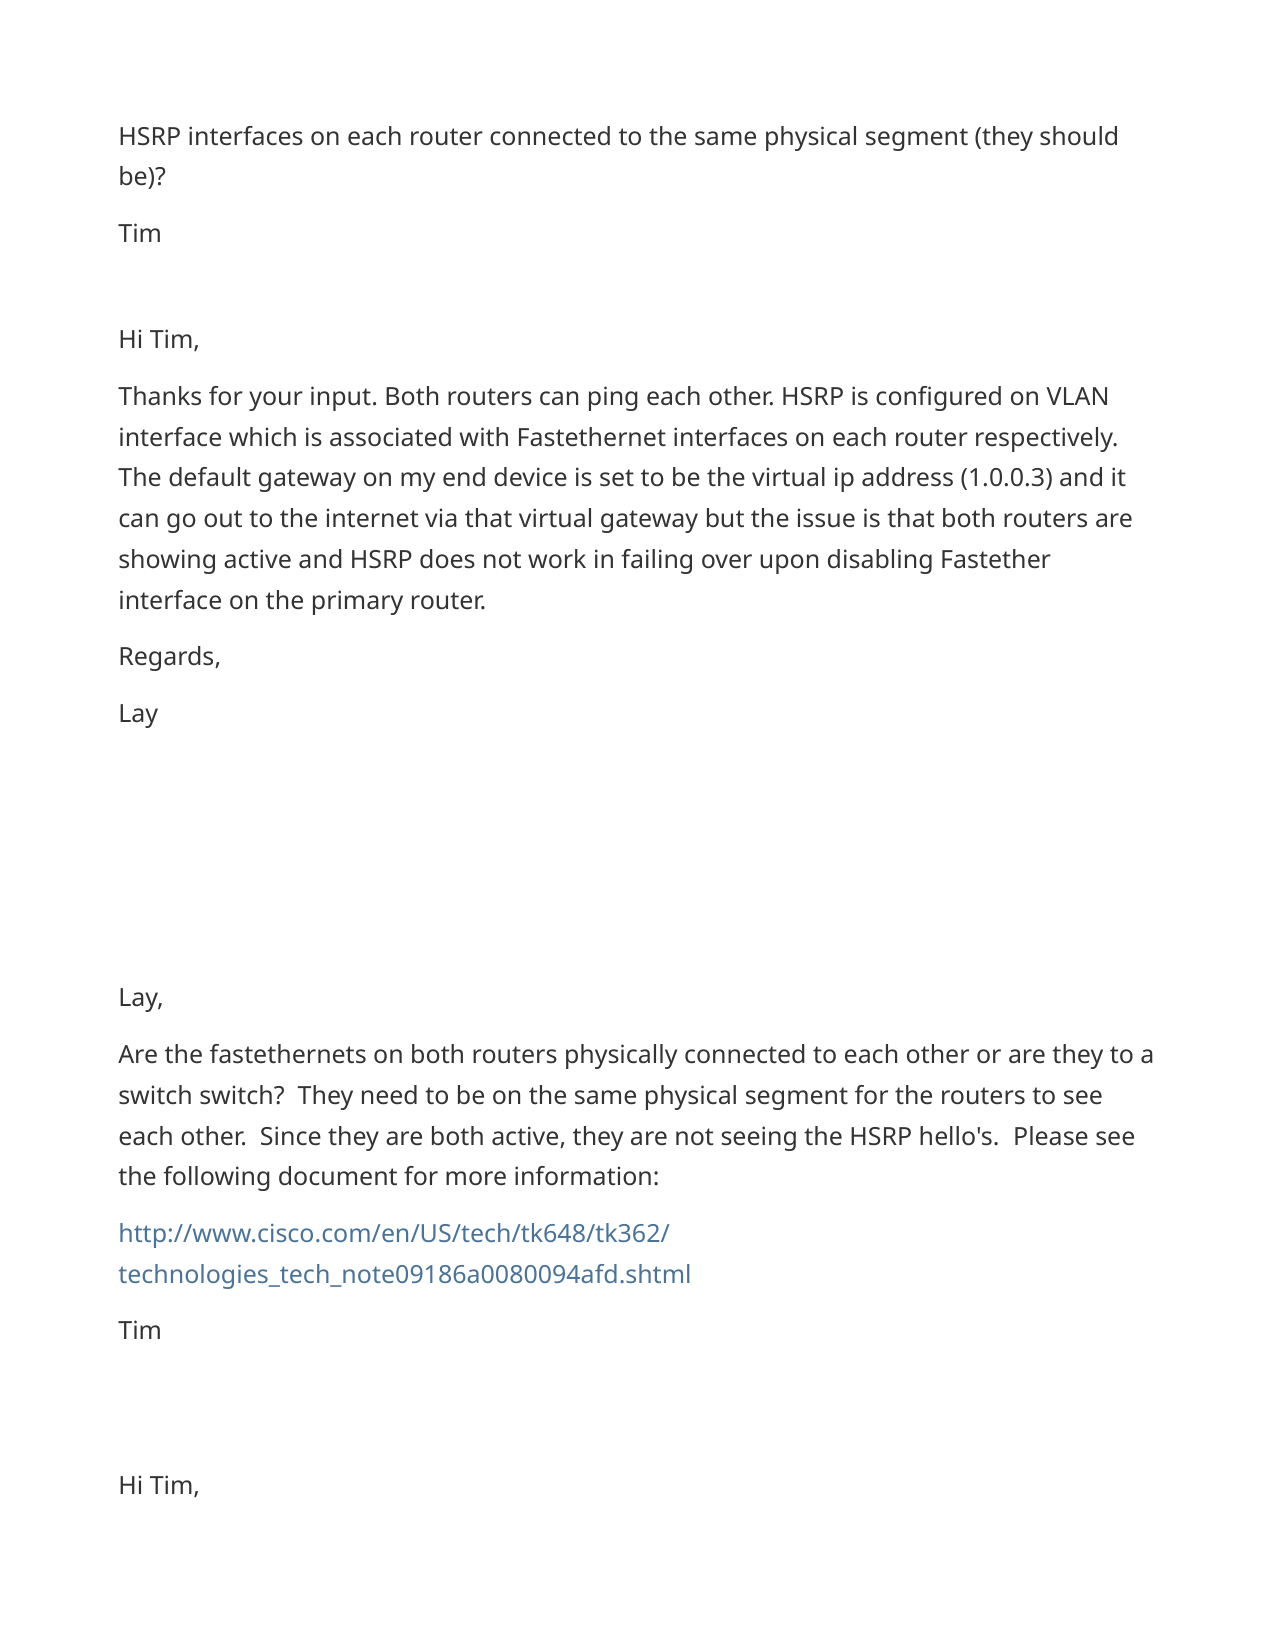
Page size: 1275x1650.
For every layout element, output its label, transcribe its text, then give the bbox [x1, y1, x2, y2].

text http://www.cisco.com/en/US/tech/tk648/tk362/technologies_tech_note09186a0080094afd.shtml [118, 1216, 1157, 1290]
text Hi Tim, [118, 322, 1157, 356]
text Lay [118, 696, 1157, 729]
text Lay, [118, 980, 1157, 1014]
text Are the fastethernets on both routers physically connected to each other or are they to a switch switch? They need to be on the same physical segment for the routers to see each other. Since they are both active, they are not seeing the HSRP hello's. Please see the following document for more information: [118, 1037, 1157, 1193]
text HSRP interfaces on each router connected to the same physical segment (they should be)? [118, 118, 1157, 193]
text Hi Tim, [118, 1468, 1157, 1502]
text Thanks for your input. Both routers can ping each other. HSRP is configured on VLAN interface which is associated with Fastethernet interfaces on each router respectively. The default gateway on my end device is set to be the virtual ip address (1.0.0.3) and it can go out to the internet via that virtual gateway but the issue is that both routers are showing active and HSRP does not work in failing over upon disabling Fastether interface on the primary router. [118, 378, 1157, 617]
text Tim [118, 1313, 1157, 1347]
text Tim [118, 215, 1157, 249]
text Regards, [118, 639, 1157, 673]
